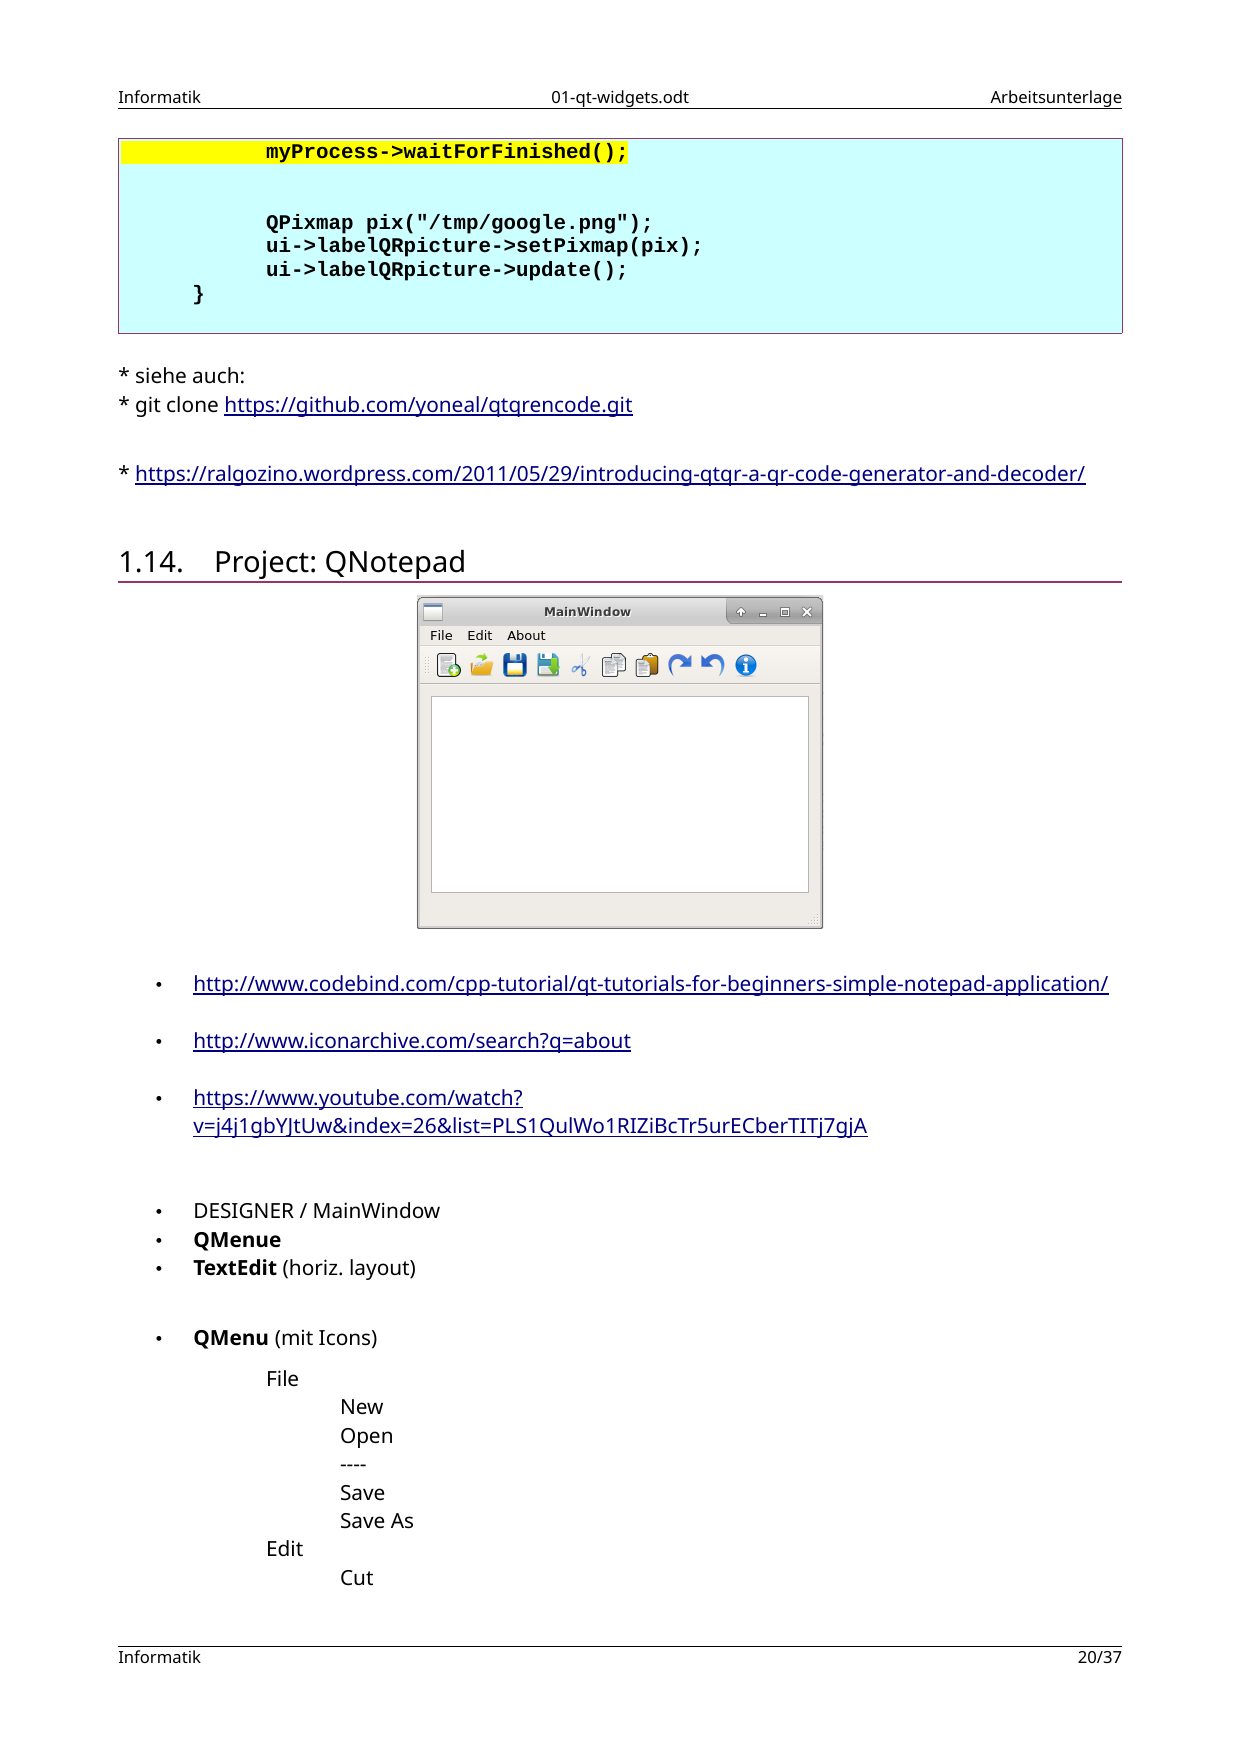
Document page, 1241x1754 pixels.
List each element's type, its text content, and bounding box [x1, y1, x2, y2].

text * git clone https://github.com/yoneal/qtqrencode.git [118, 390, 1122, 418]
text New [118, 1392, 1122, 1421]
text } [119, 280, 1122, 303]
list http://www.iconarchive.com/search?q=about [156, 1026, 1122, 1054]
text Cut [118, 1563, 1122, 1591]
list https://www.youtube.com/watch?v=j4j1gbYJtUw&index=26&list=PLS1QulWo1RIZiBcTr5urECberTITj7gjA [156, 1083, 1122, 1140]
text ui->labelQRpicture->update(); [119, 256, 1122, 280]
text Save [118, 1478, 1122, 1506]
list QMenu (mit Icons) [156, 1323, 1122, 1351]
text Edit [118, 1534, 1122, 1563]
subtitle Project: QNotepad [118, 541, 1122, 581]
text * siehe auch: [118, 362, 1122, 390]
text ui->labelQRpicture->setPixmap(pix); [119, 232, 1122, 256]
list QMenue [156, 1225, 1122, 1253]
list TextEdit (horiz. layout) [156, 1253, 1122, 1282]
text Save As [118, 1506, 1122, 1534]
text * https://ralgozino.wordpress.com/2011/05/29/introducing-qtqr-a-qr-code-generator-and-decoder/ [118, 459, 1122, 488]
list http://www.codebind.com/cpp-tutorial/qt-tutorials-for-beginners-simple-notepad-application/ [156, 969, 1122, 998]
picture [416, 595, 824, 929]
text myProcess->waitForFinished(); [119, 139, 1122, 162]
text Open [118, 1421, 1122, 1449]
text ---- [118, 1449, 1122, 1478]
text File [118, 1364, 1122, 1392]
text QPixmap pix("/tmp/google.png"); [119, 209, 1122, 232]
list DESIGNER / MainWindow [156, 1197, 1122, 1225]
